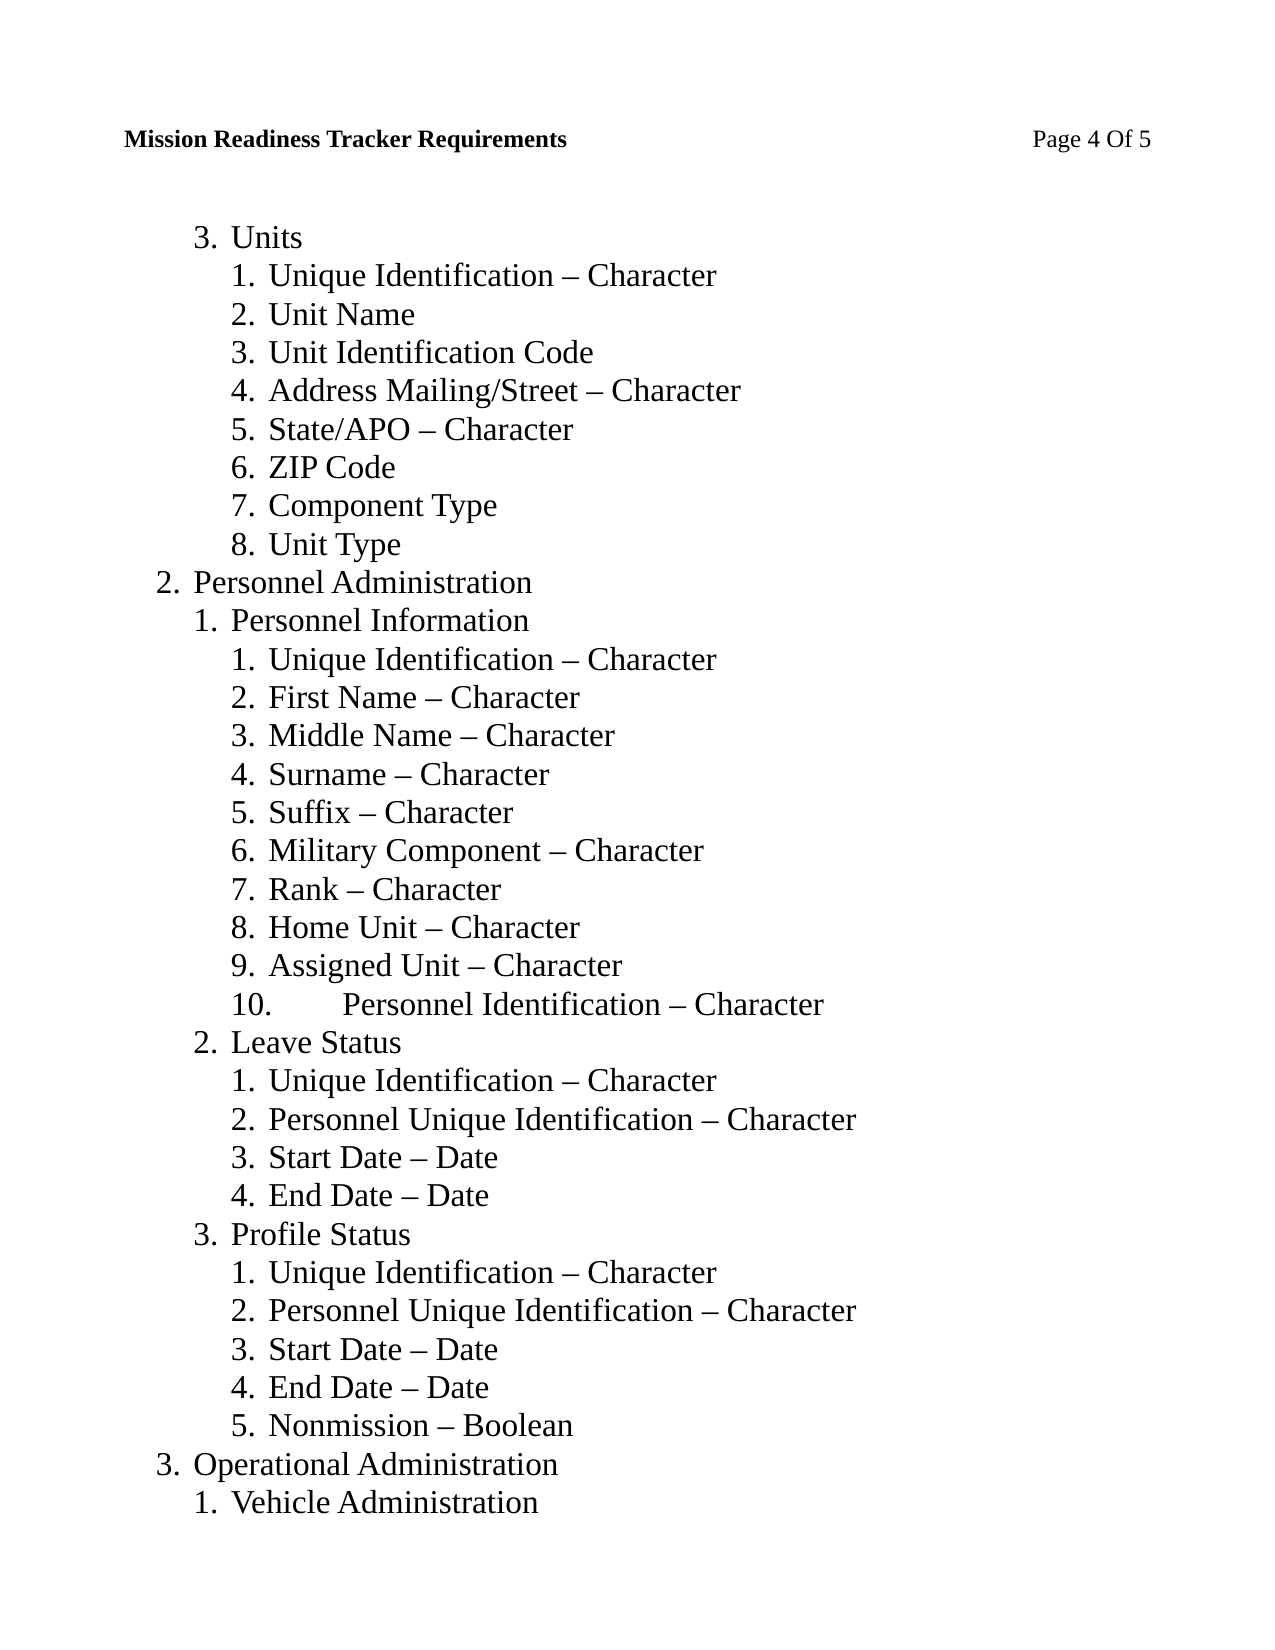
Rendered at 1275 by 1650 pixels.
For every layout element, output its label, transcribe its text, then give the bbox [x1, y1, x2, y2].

list End Date – Date [231, 1175, 1157, 1214]
list Personnel Information [193, 600, 1157, 639]
list Component Type [231, 485, 1157, 524]
list Unit Type [231, 524, 1157, 562]
list Assigned Unit – Character [231, 945, 1157, 984]
list ZIP Code [231, 447, 1157, 485]
list Address Mailing/Street – Character [231, 370, 1157, 409]
list Nonmission – Boolean [231, 1405, 1157, 1444]
list State/APO – Character [231, 409, 1157, 447]
list Unique Identification – Character [231, 1060, 1157, 1099]
list Personnel Unique Identification – Character [231, 1290, 1157, 1329]
list Home Unit – Character [231, 907, 1157, 945]
list Suffix – Character [231, 792, 1157, 830]
list Operational Administration [156, 1444, 1157, 1482]
list Vehicle Administration [193, 1482, 1157, 1520]
list Unique Identification – Character [231, 255, 1157, 294]
list Unit Identification Code [231, 332, 1157, 370]
list Unique Identification – Character [231, 1252, 1157, 1290]
list Rank – Character [231, 869, 1157, 907]
list Profile Status [193, 1214, 1157, 1252]
list Surname – Character [231, 754, 1157, 792]
list Middle Name – Character [231, 715, 1157, 754]
list Units [193, 217, 1157, 255]
list Unique Identification – Character [231, 639, 1157, 677]
list Personnel Identification – Character [231, 984, 1157, 1022]
list End Date – Date [231, 1367, 1157, 1405]
list Personnel Unique Identification – Character [231, 1099, 1157, 1137]
list Start Date – Date [231, 1329, 1157, 1367]
list First Name – Character [231, 677, 1157, 715]
list Start Date – Date [231, 1137, 1157, 1175]
list Military Component – Character [231, 830, 1157, 869]
list Personnel Administration [156, 562, 1157, 600]
list Leave Status [193, 1022, 1157, 1060]
list Unit Name [231, 294, 1157, 332]
